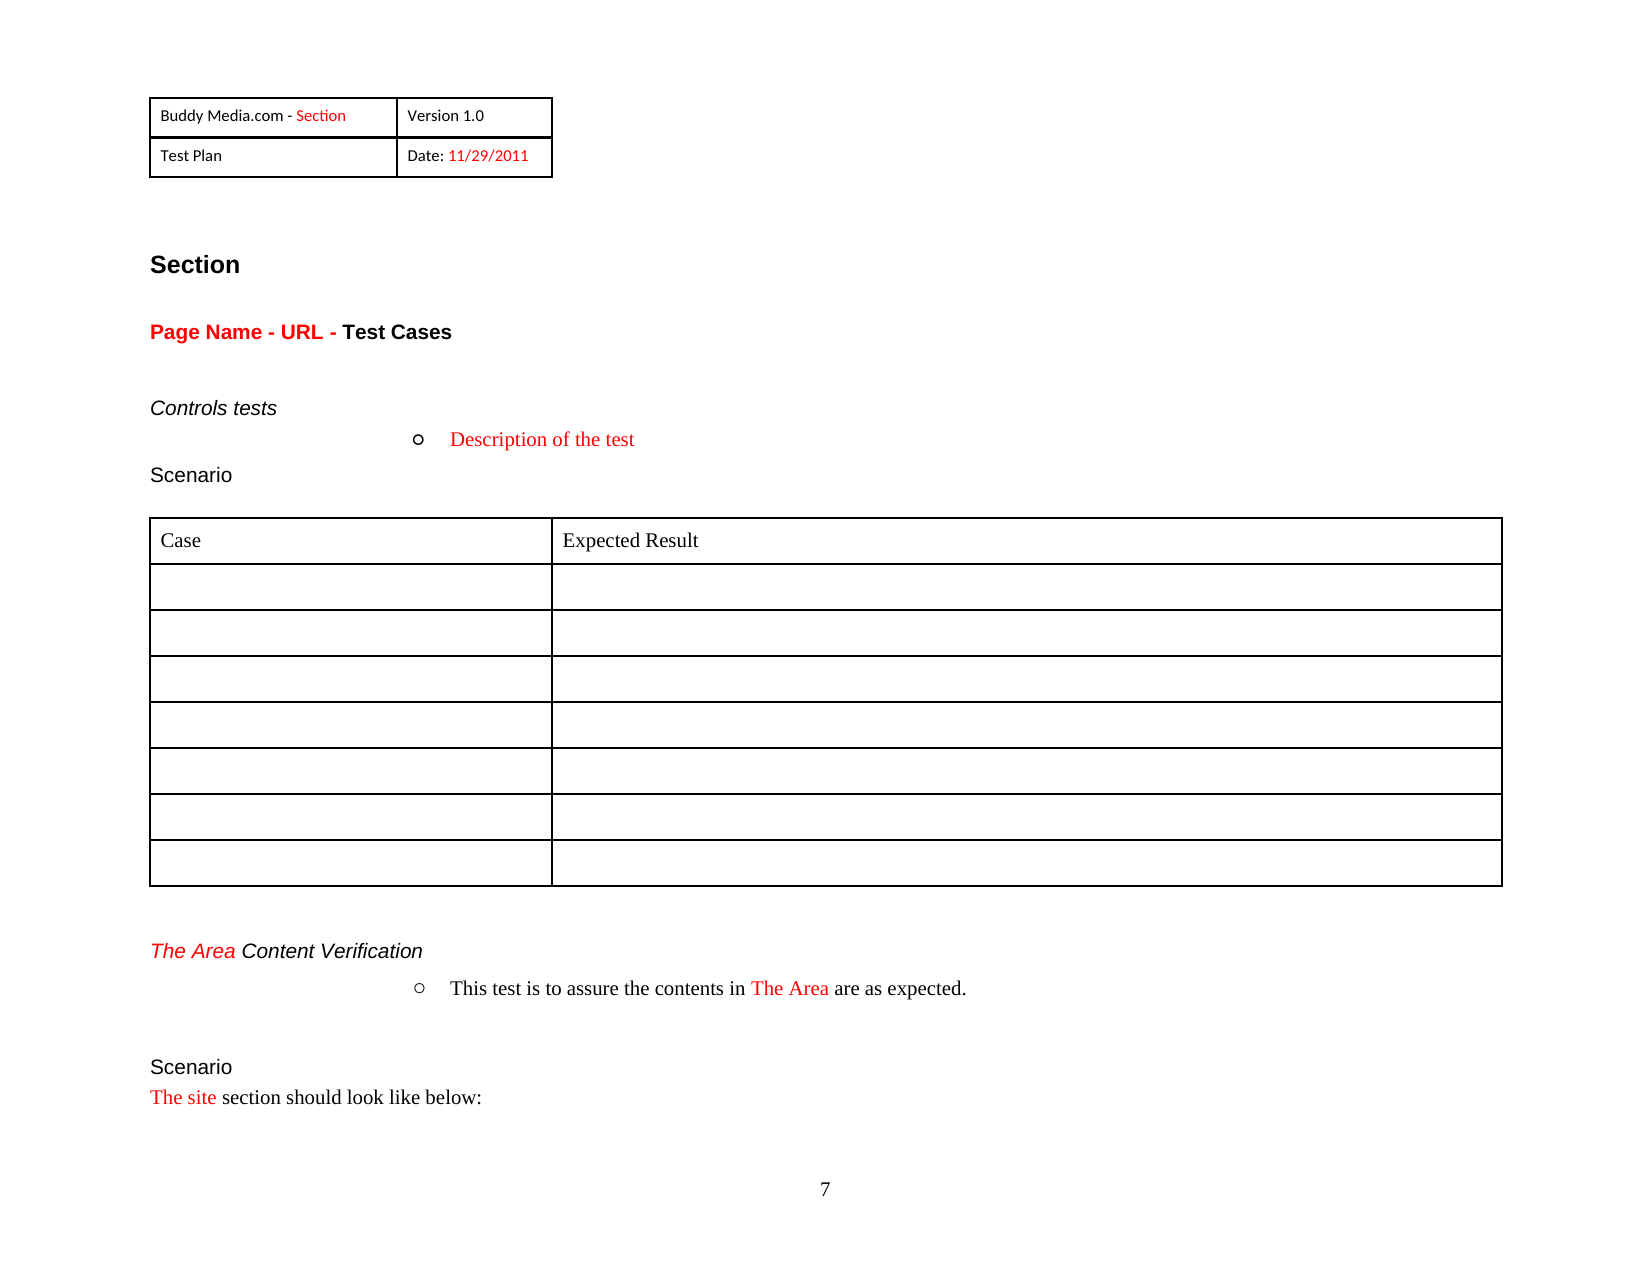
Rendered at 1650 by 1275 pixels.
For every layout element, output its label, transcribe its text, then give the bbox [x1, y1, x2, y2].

table_cell [151, 611, 551, 655]
table_cell [553, 611, 1501, 655]
table_header Expected Result [553, 519, 1501, 563]
subtitle Controls tests [150, 396, 1500, 419]
text The site section should look like below: [150, 1086, 1500, 1109]
table_cell [151, 565, 551, 609]
subtitle The Area Content Verification [150, 939, 1500, 963]
table_cell [151, 657, 551, 701]
subtitle Scenario [150, 464, 1500, 487]
list Description of the test [412, 428, 1500, 452]
table_cell [553, 749, 1501, 793]
table_cell [553, 657, 1501, 701]
subtitle Page Name - URL - Test Cases [150, 321, 1500, 344]
table_cell [553, 795, 1501, 839]
table_cell [553, 565, 1501, 609]
table_cell [553, 841, 1501, 885]
table_cell [151, 749, 551, 793]
table_header Case [151, 519, 551, 563]
list This test is to assure the contents in The Area are as expected. [412, 974, 1500, 1000]
table_cell [151, 795, 551, 839]
table_cell [553, 703, 1501, 747]
subtitle Section [150, 251, 1500, 279]
table_cell [151, 841, 551, 885]
table_cell [151, 703, 551, 747]
subtitle Scenario [150, 1055, 1500, 1078]
